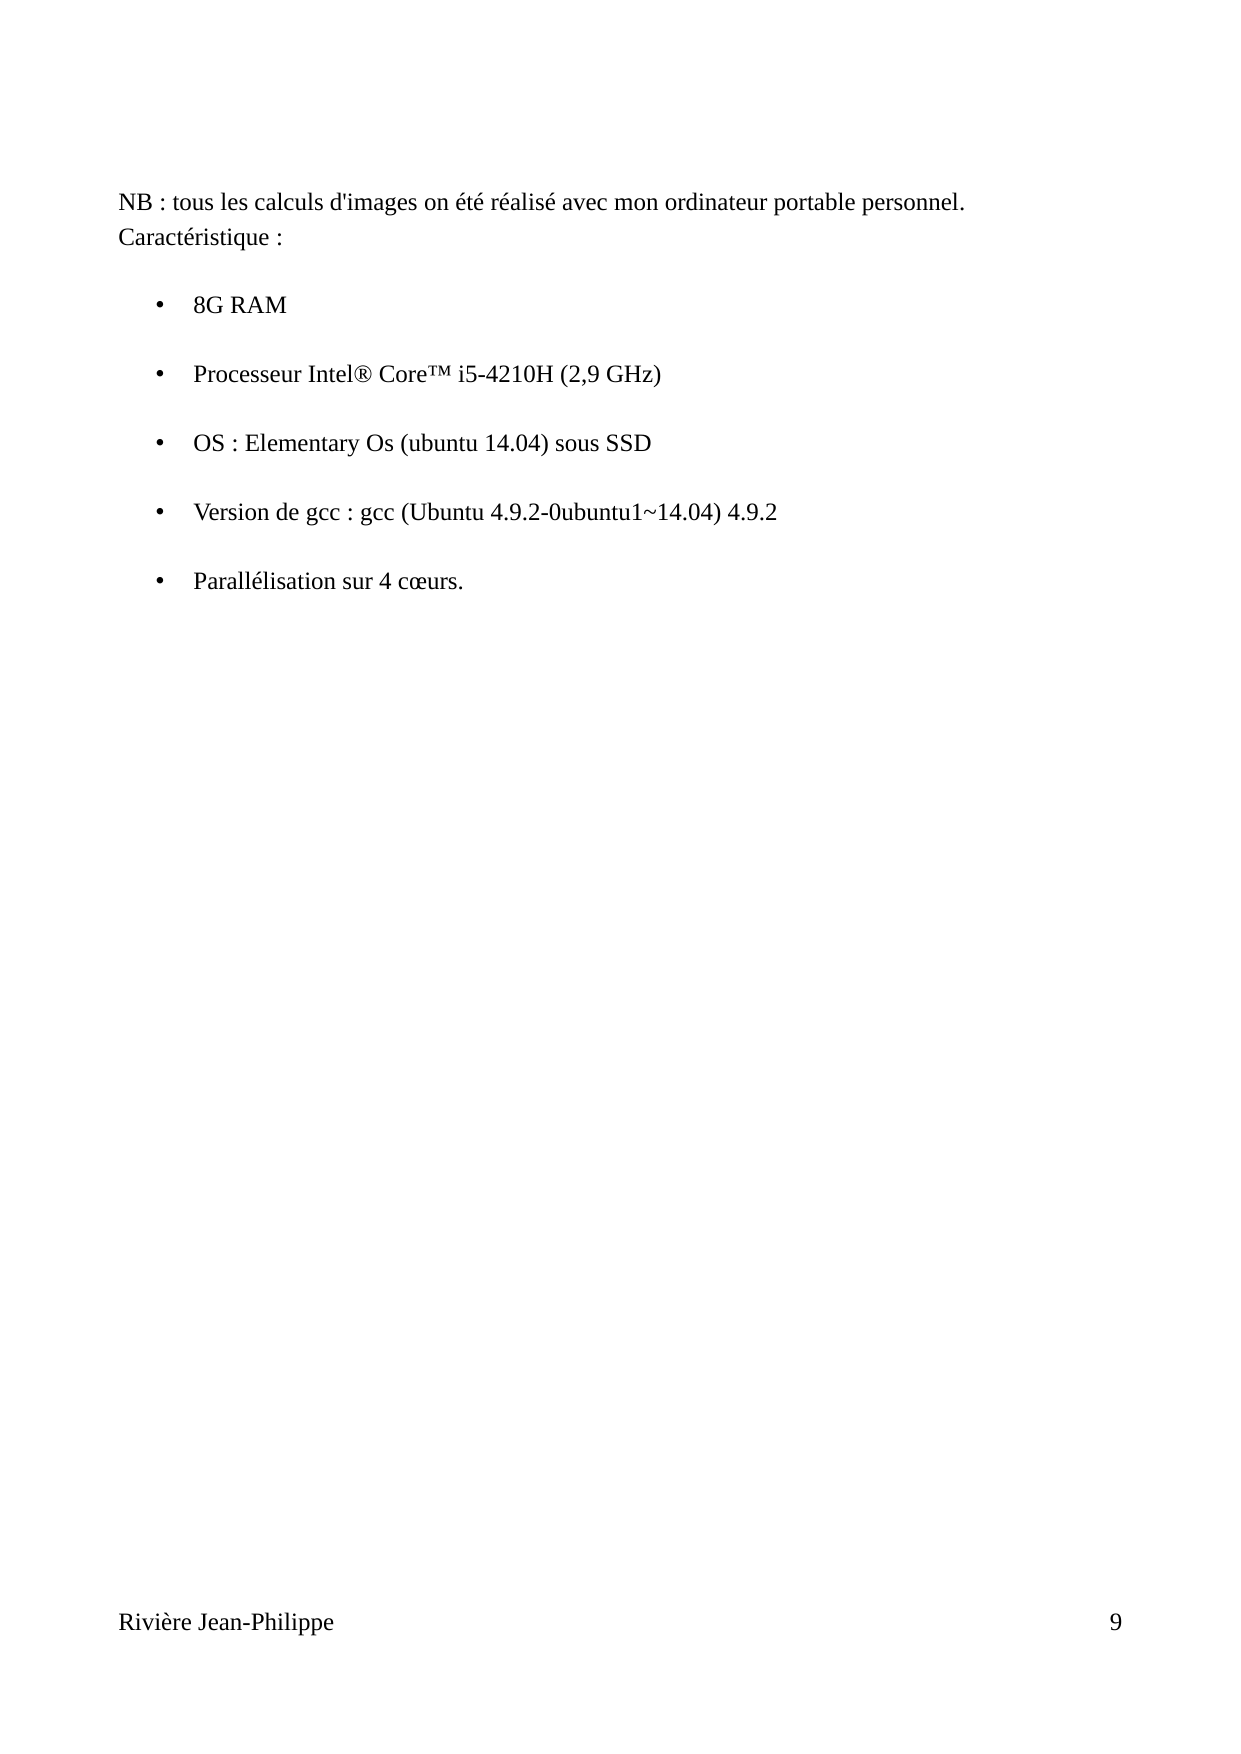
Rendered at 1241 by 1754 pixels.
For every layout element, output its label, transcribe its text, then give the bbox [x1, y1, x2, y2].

list Version de gcc : gcc (Ubuntu 4.9.2-0ubuntu1~14.04) 4.9.2 [156, 477, 1122, 526]
list 8G RAM [156, 271, 1122, 319]
text NB : tous les calculs d'images on été réalisé avec mon ordinateur portable personnel. Caractéristique : [118, 167, 1122, 250]
list Parallélisation sur 4 cœurs. [156, 546, 1122, 595]
list Processeur Intel® Core™ i5-4210H (2,9 GHz) [156, 339, 1122, 388]
list OS : Elementary Os (ubuntu 14.04) sous SSD [156, 408, 1122, 457]
